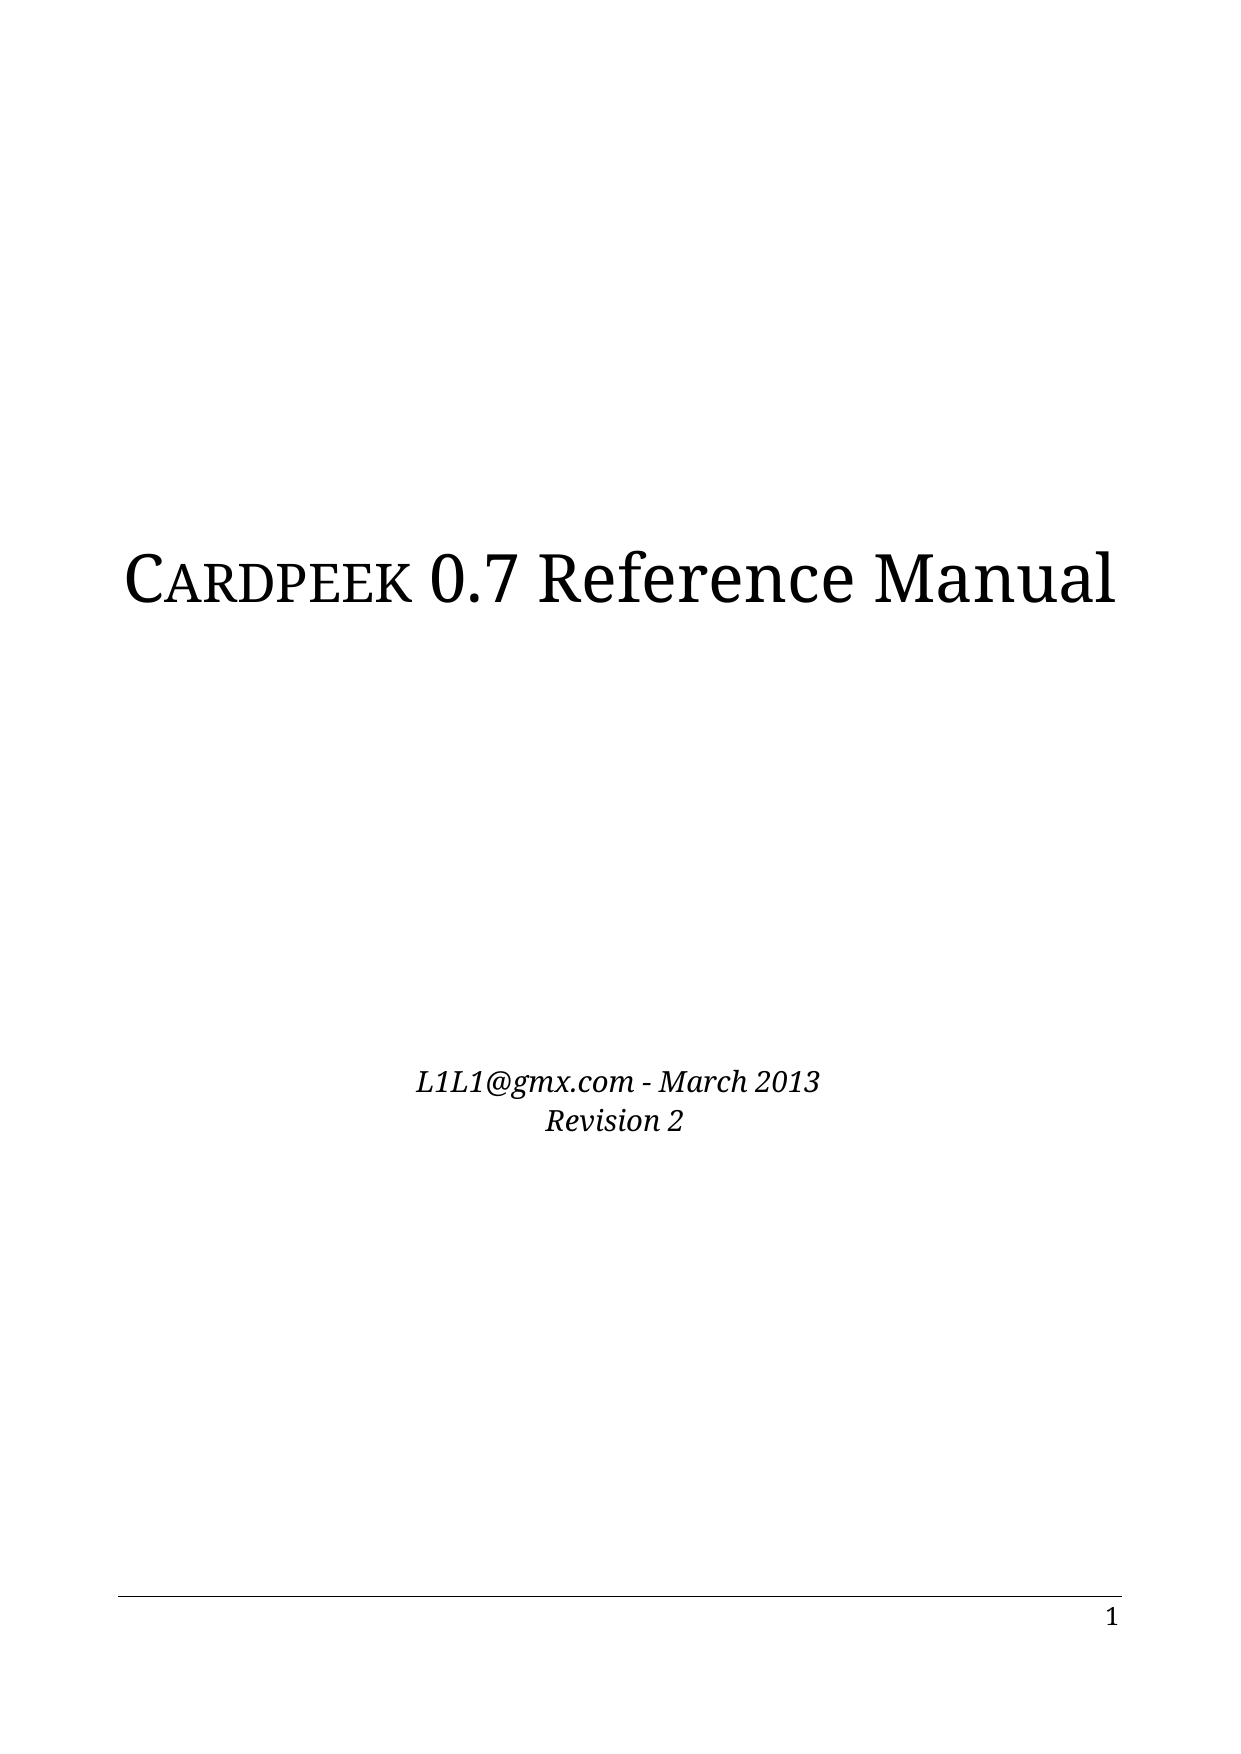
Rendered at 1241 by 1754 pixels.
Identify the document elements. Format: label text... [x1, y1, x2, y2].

title Cardpeek 0.7 Reference Manual [118, 532, 1122, 622]
subtitle L1L1@gmx.com - March 2013 Revision 2 [118, 1061, 1122, 1140]
